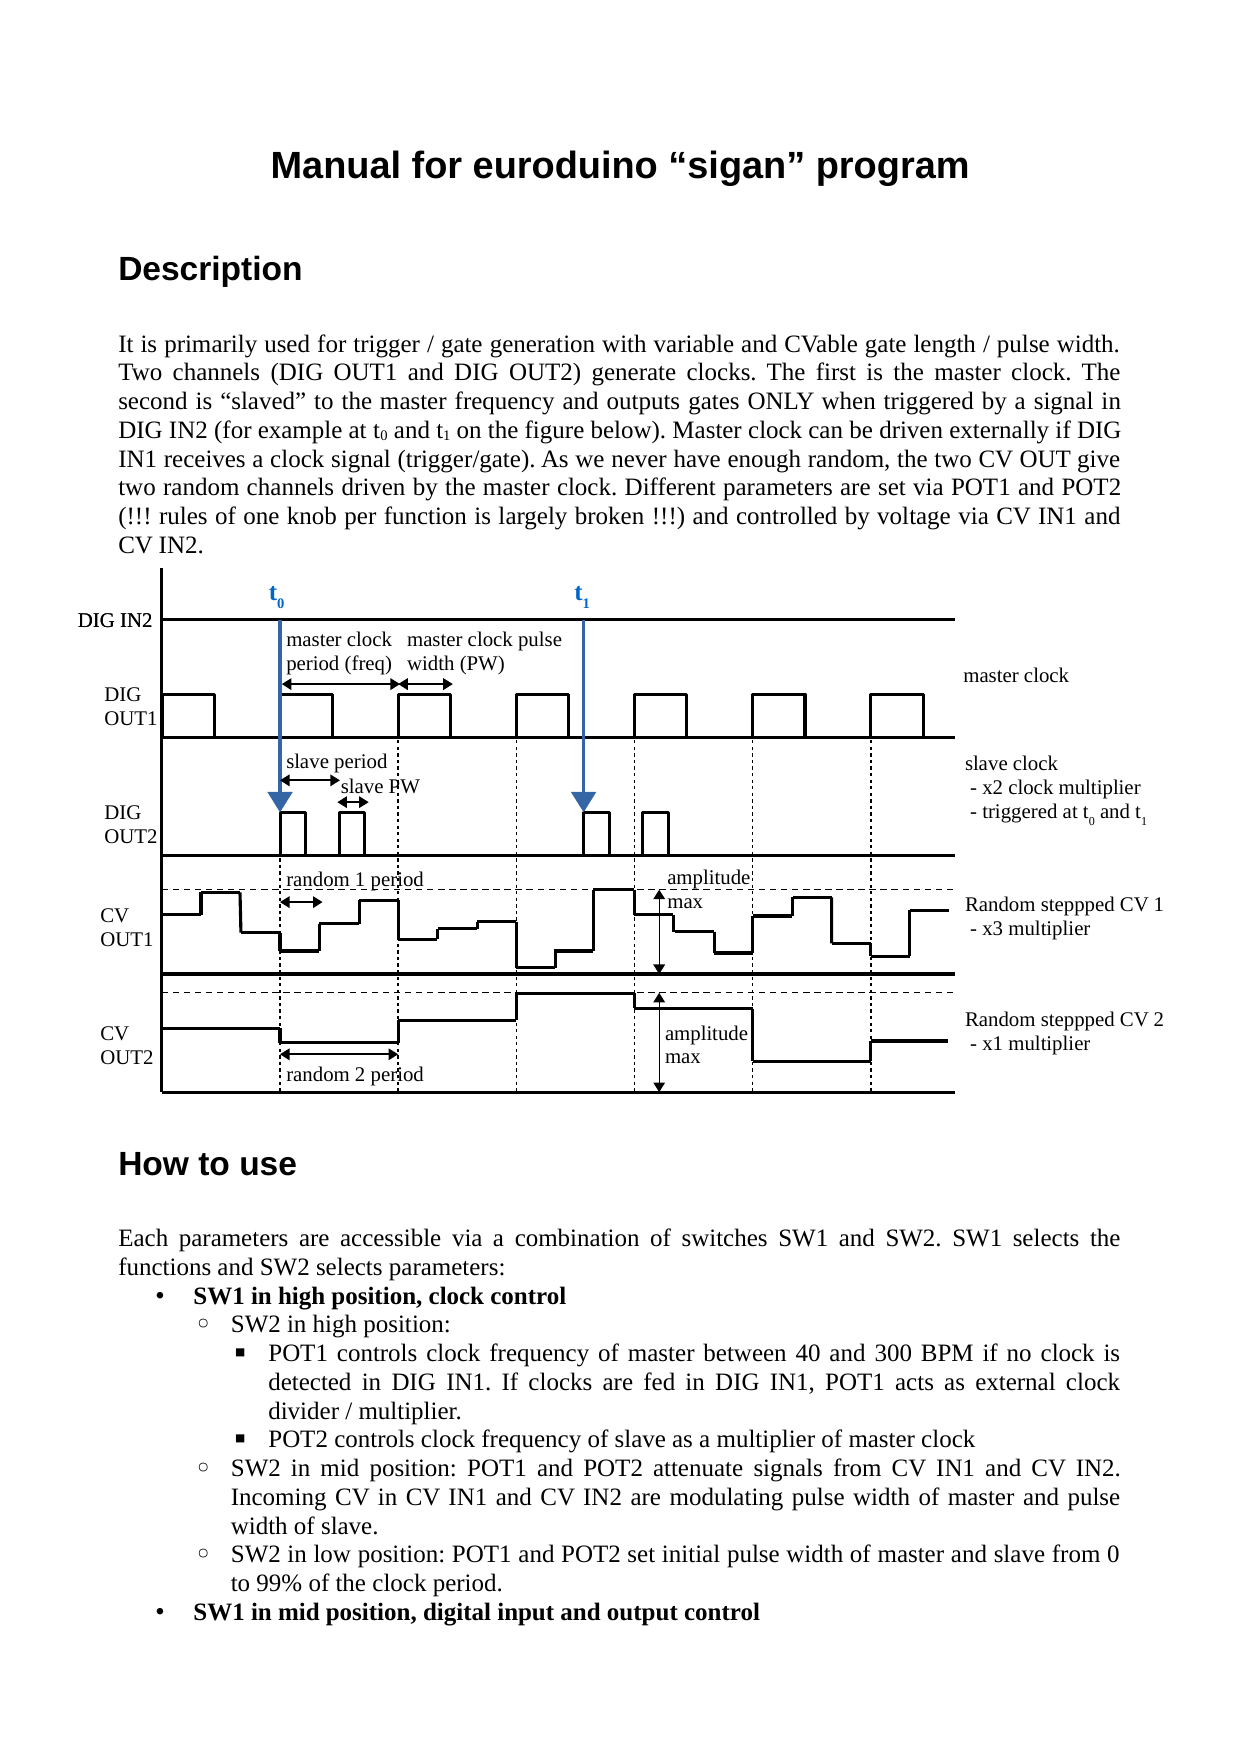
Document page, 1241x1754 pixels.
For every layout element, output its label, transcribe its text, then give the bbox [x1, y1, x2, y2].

list SW1 in mid position, digital input and output control [156, 1597, 1122, 1626]
subtitle How to use [118, 1143, 1122, 1182]
subtitle Description [118, 249, 1122, 287]
text It is primarily used for trigger / gate generation with variable and CVable gate length / pulse width. Two channels (DIG OUT1 and DIG OUT2) generate clocks. The first is the master clock. The second is “slaved” to the master frequency and outputs gates ONLY when triggered by a signal in DIG IN2 (for example at t0 and t1 on the figure below). Master clock can be driven externally if DIG IN1 receives a clock signal (trigger/gate). As we never have enough random, the two CV OUT give two random channels driven by the master clock. Different parameters are set via POT1 and POT2 (!!! rules of one knob per function is largely broken !!!) and controlled by voltage via CV IN1 and CV IN2. [118, 329, 1122, 559]
list POT2 controls clock frequency of slave as a multiplier of master clock [231, 1424, 1122, 1453]
list SW2 in mid position: POT1 and POT2 attenuate signals from CV IN1 and CV IN2. Incoming CV in CV IN1 and CV IN2 are modulating pulse width of master and pulse width of slave. [193, 1453, 1122, 1539]
subtitle Manual for euroduino “sigan” program [118, 143, 1122, 187]
text Each parameters are accessible via a combination of switches SW1 and SW2. SW1 selects the functions and SW2 selects parameters: [118, 1223, 1122, 1281]
list SW2 in low position: POT1 and POT2 set initial pulse width of master and slave from 0 to 99% of the clock period. [193, 1539, 1122, 1597]
list SW1 in high position, clock control [156, 1281, 1122, 1309]
list POT1 controls clock frequency of master between 40 and 300 BPM if no clock is detected in DIG IN1. If clocks are fed in DIG IN1, POT1 acts as external clock divider / multiplier. [231, 1338, 1122, 1424]
list SW2 in high position: [193, 1309, 1122, 1338]
